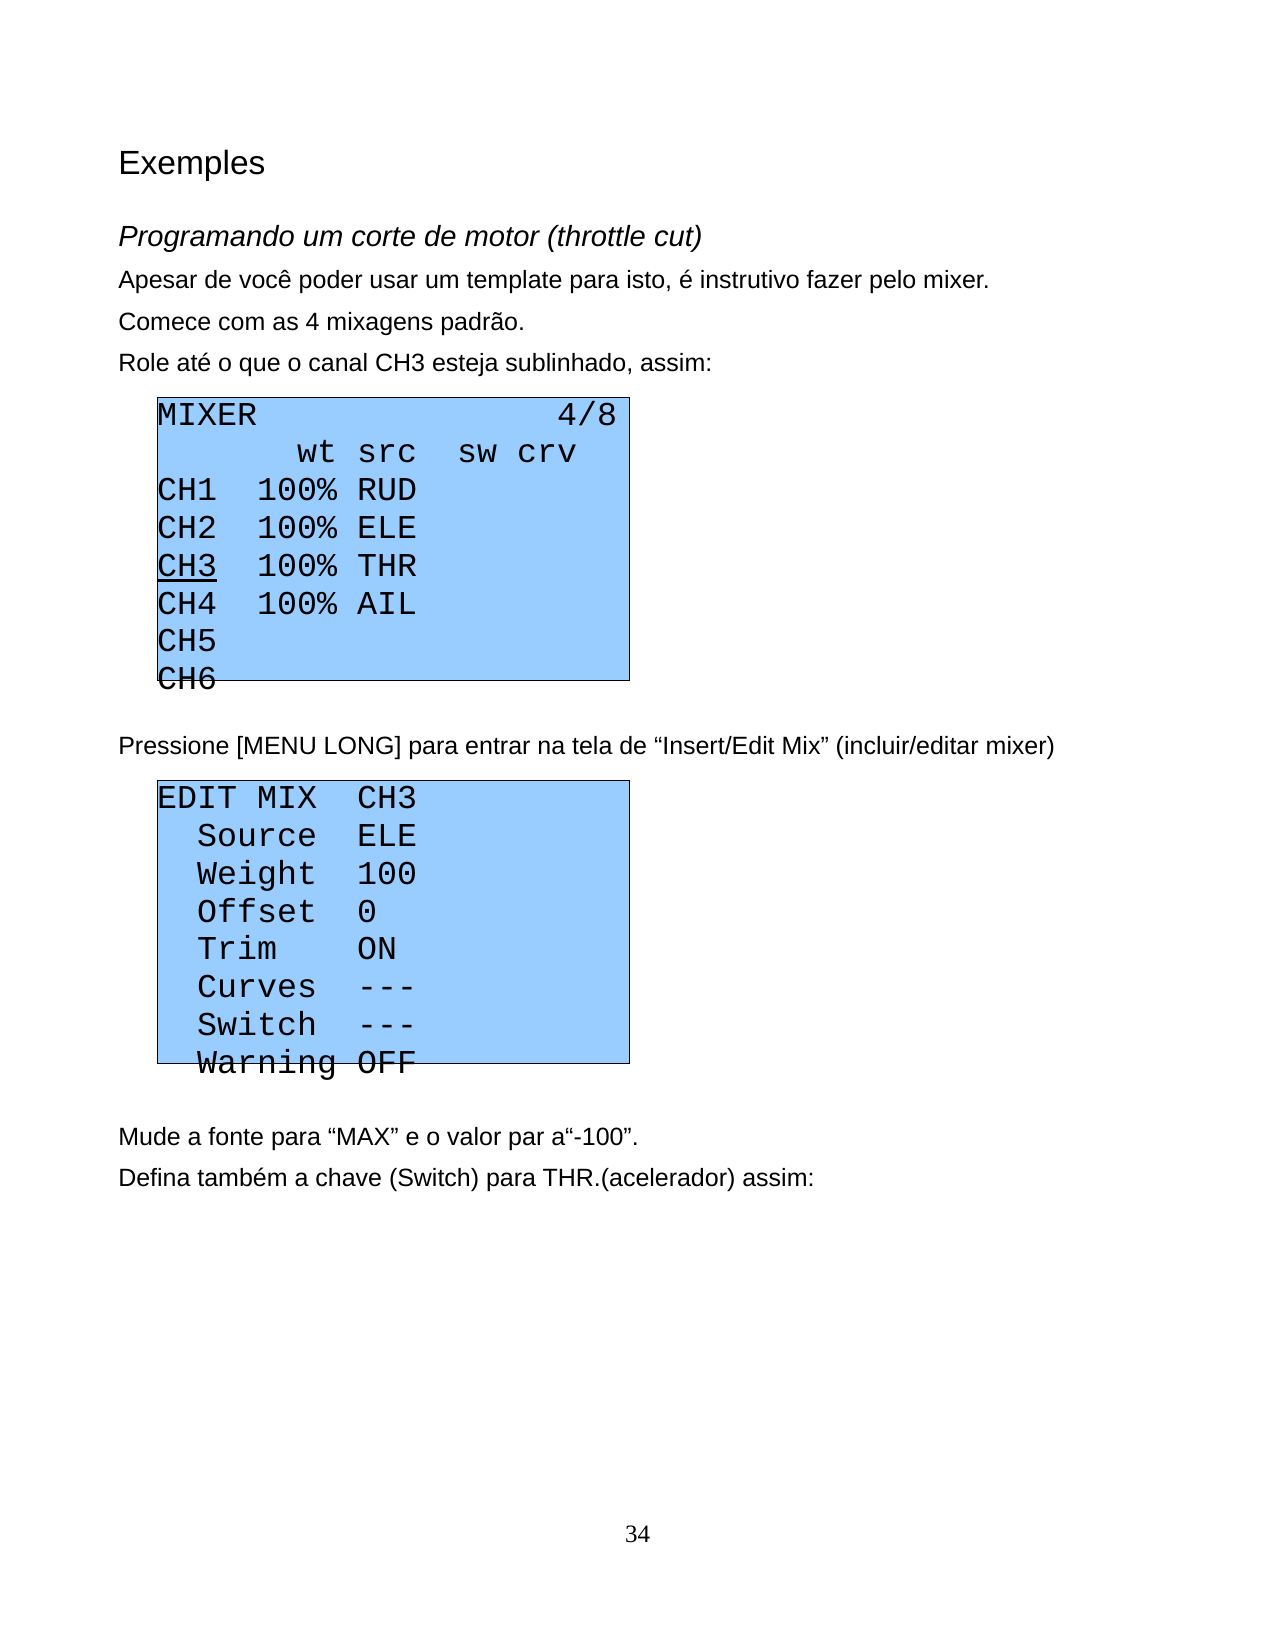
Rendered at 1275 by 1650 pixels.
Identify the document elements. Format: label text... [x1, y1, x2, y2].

text Defina também a chave (Switch) para THR.(acelerador) assim: [118, 1163, 1157, 1191]
text Pressione [MENU LONG] para entrar na tela de “Insert/Edit Mix” (incluir/editar mixer) [118, 731, 1157, 760]
text Role até o que o canal CH3 esteja sublinhado, assim: [118, 348, 1157, 377]
text Apesar de você poder usar um template para isto, é instrutivo fazer pelo mixer. [118, 265, 1157, 294]
subtitle Programando um corte de motor (throttle cut) [118, 219, 1157, 253]
text Mude a fonte para “MAX” e o valor par a“-100”. [118, 1121, 1157, 1150]
text Comece com as 4 mixagens padrão. [118, 307, 1157, 335]
subtitle Exemples [118, 143, 1157, 182]
